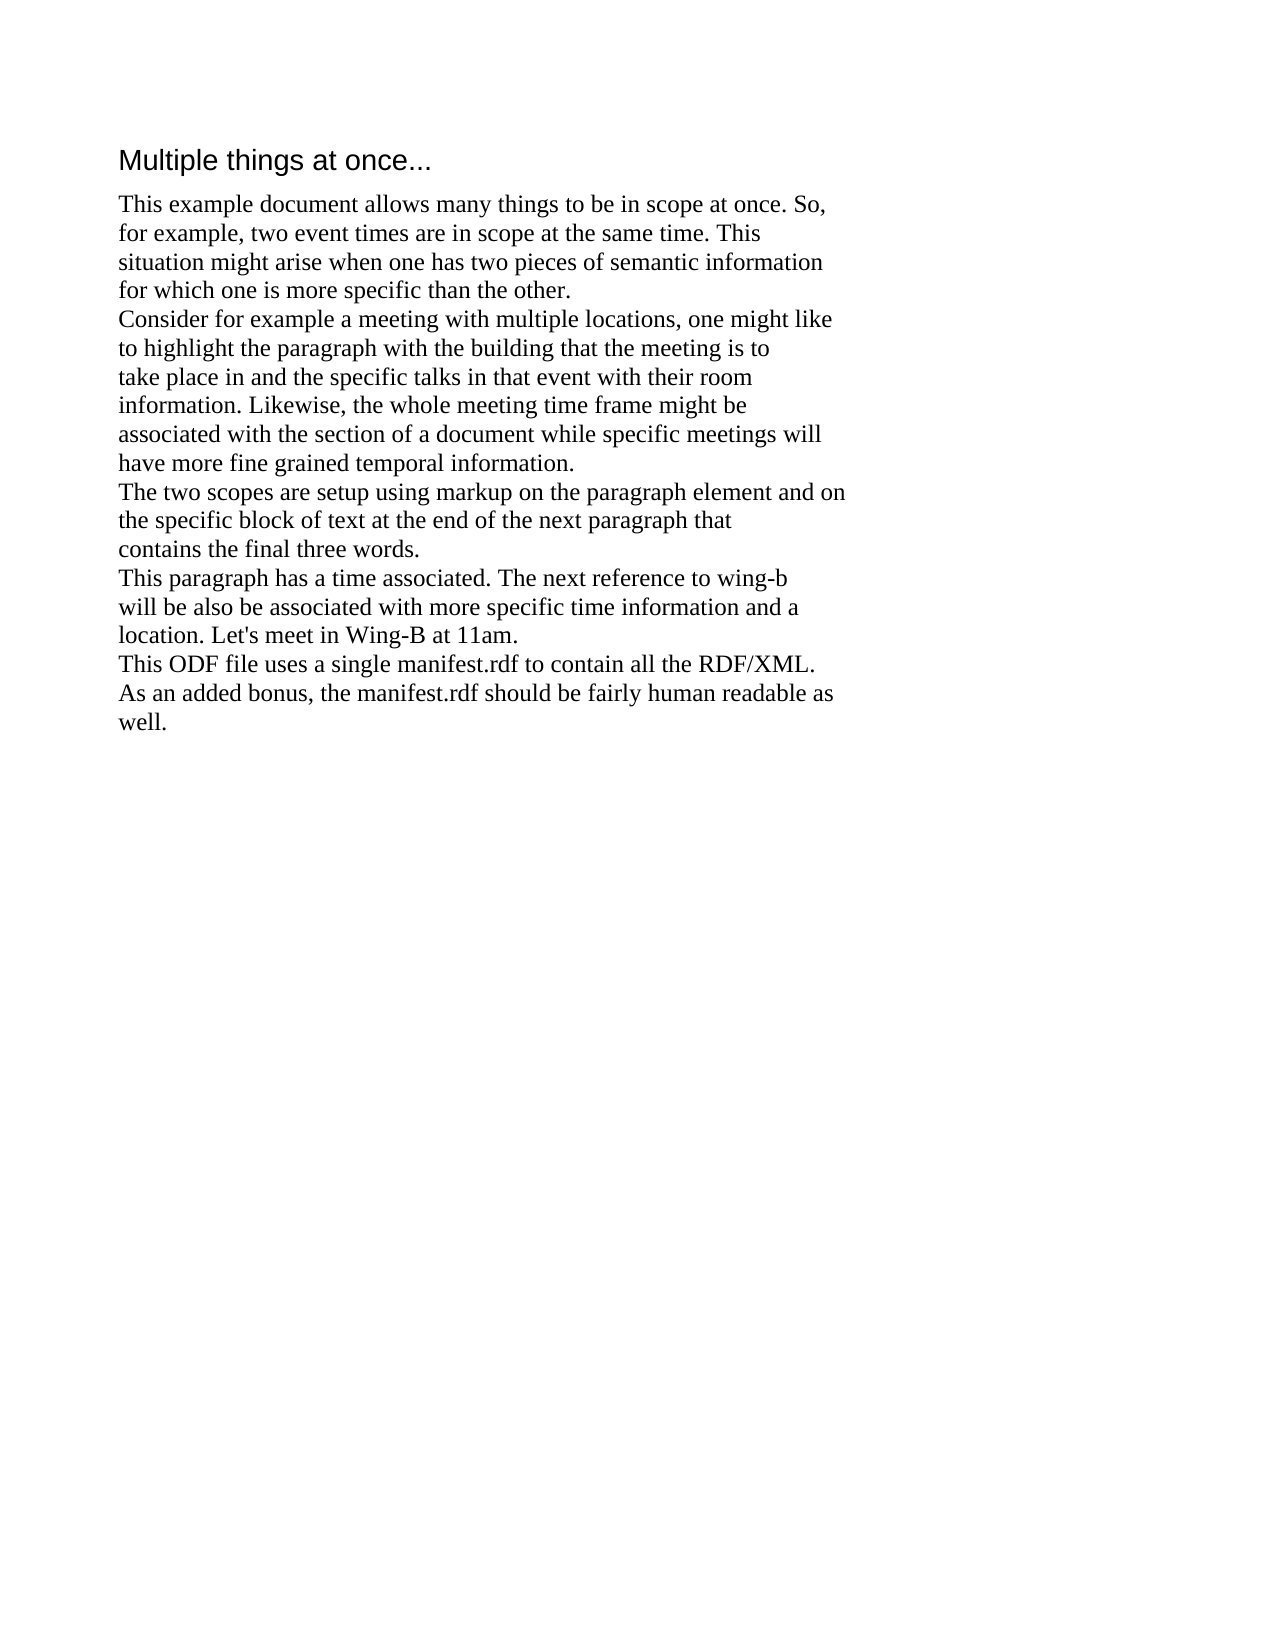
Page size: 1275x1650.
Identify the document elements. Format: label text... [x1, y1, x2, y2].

text This ODF file uses a single manifest.rdf to contain all the RDF/XML. As an added bonus, the manifest.rdf should be fairly human readable as well. [118, 649, 1157, 735]
subtitle Multiple things at once... [118, 143, 1157, 177]
text The two scopes are setup using markup on the paragraph element and on the specific block of text at the end of the next paragraph that contains the final three words. [118, 477, 1157, 563]
text This paragraph has a time associated. The next reference to wing-b will be also be associated with more specific time information and a location. Let's meet in Wing-B at 11am. [118, 563, 1157, 649]
text Consider for example a meeting with multiple locations, one might like to highlight the paragraph with the building that the meeting is to take place in and the specific talks in that event with their room information. Likewise, the whole meeting time frame might be associated with the section of a document while specific meetings will have more fine grained temporal information. [118, 304, 1157, 477]
text This example document allows many things to be in scope at once. So, for example, two event times are in scope at the same time. This situation might arise when one has two pieces of semantic information for which one is more specific than the other. [118, 189, 1157, 304]
